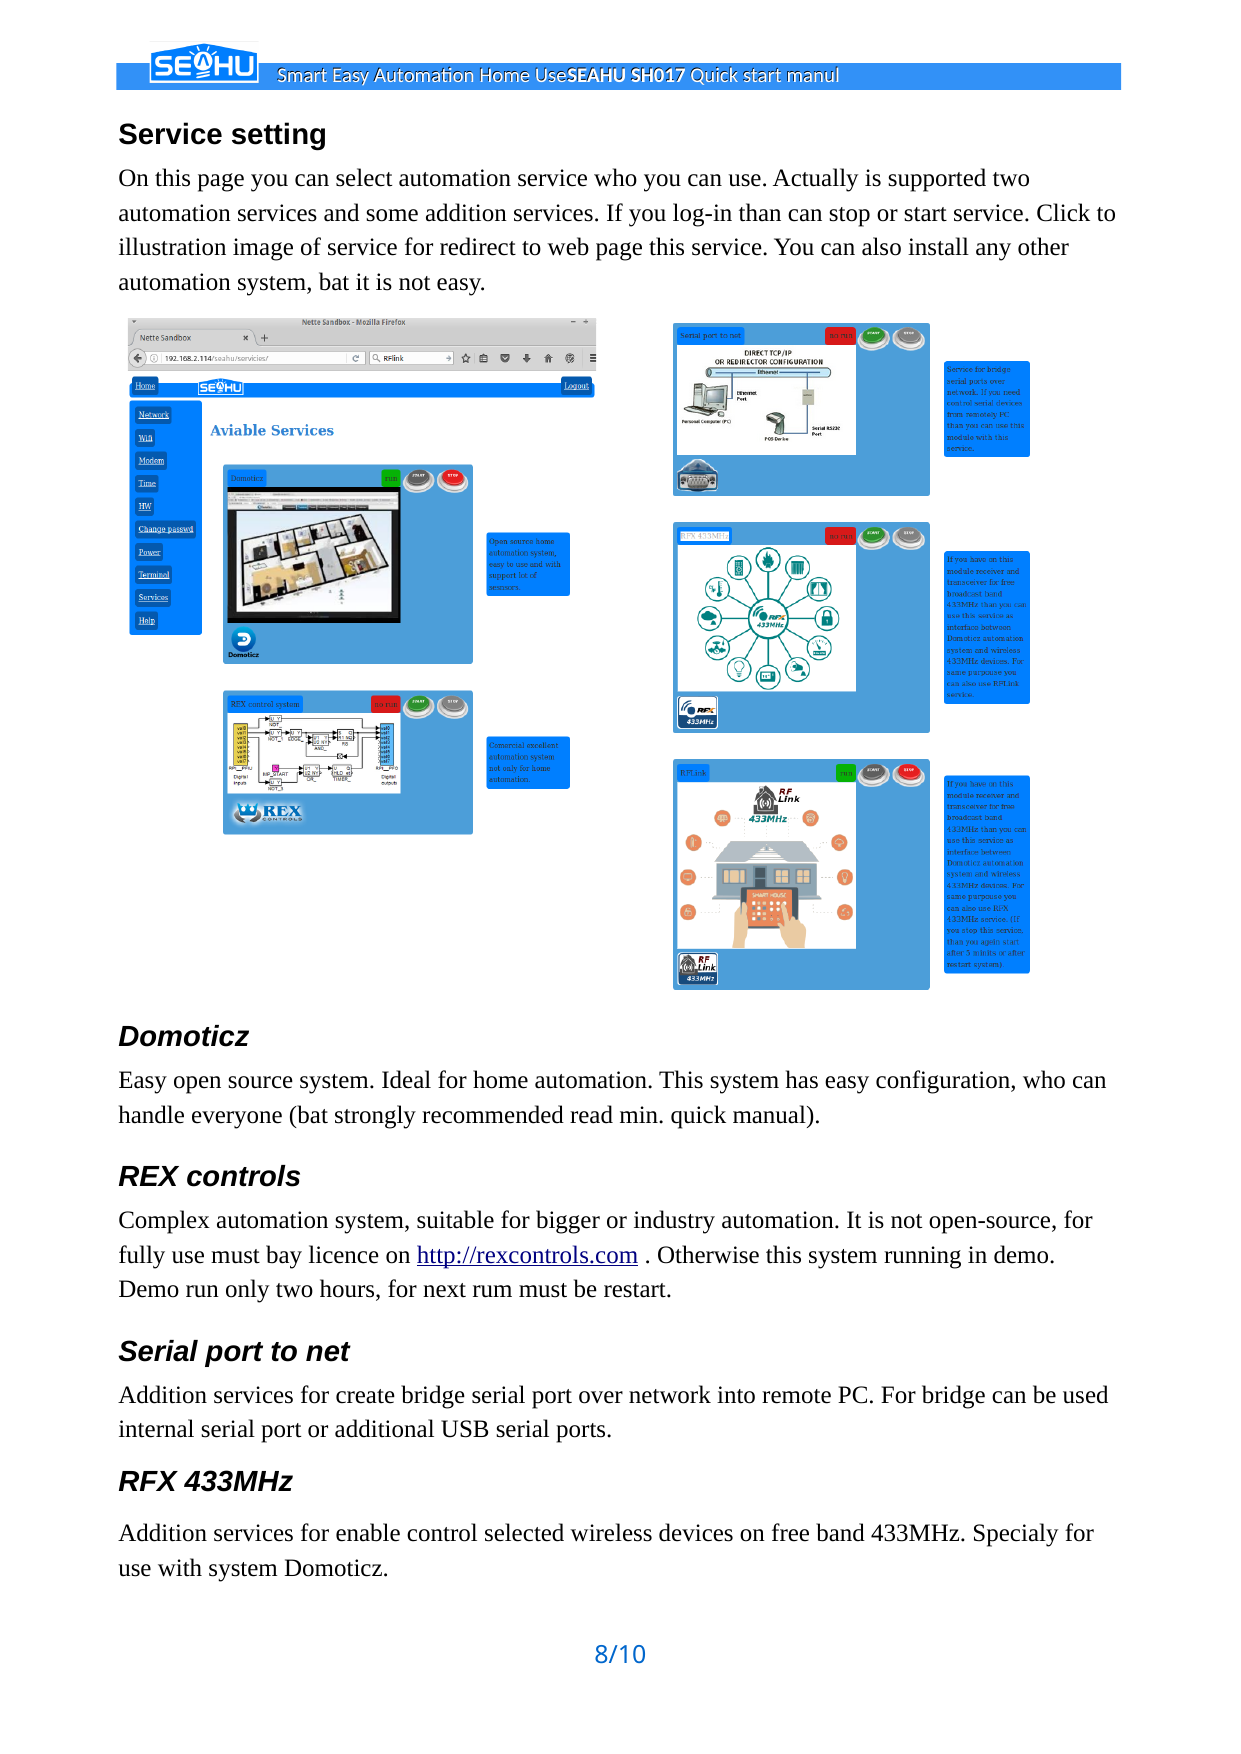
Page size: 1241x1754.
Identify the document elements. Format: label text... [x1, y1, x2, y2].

text On this page you can select automation service who you can use. Actually is supported two automation services and some addition services. If you log-in than can stop or start service. Click to illustration image of service for redirect to web page this service. You can also install any other automation system, bat it is not easy. [118, 163, 1122, 296]
text RFX 433MHz [118, 1463, 1122, 1497]
picture [149, 41, 259, 83]
text Addition services for enable control selected wireless devices on free band 433MHz. Specialy for use with system Domoticz. [118, 1518, 1122, 1582]
text Complex automation system, suitable for bigger or industry automation. It is not open-source, for fully use must bay licence on http://rexcontrols.com . Otherwise this system running in demo. Demo run only two hours, for next rum must be restart. [118, 1206, 1122, 1303]
subtitle Service setting [118, 117, 1122, 151]
picture [127, 318, 597, 858]
subtitle REX controls [118, 1159, 1122, 1193]
picture [648, 317, 1079, 1002]
subtitle Domoticz [118, 1019, 1122, 1053]
text Easy open source system. Ideal for home automation. This system has easy configuration, who can handle everyone (bat strongly recommended read min. quick manual). [118, 1066, 1122, 1129]
text Addition services for create bridge serial port over network into remote PC. For bridge can be used internal serial port or additional USB serial ports. [118, 1380, 1122, 1443]
subtitle Serial port to net [118, 1334, 1122, 1367]
